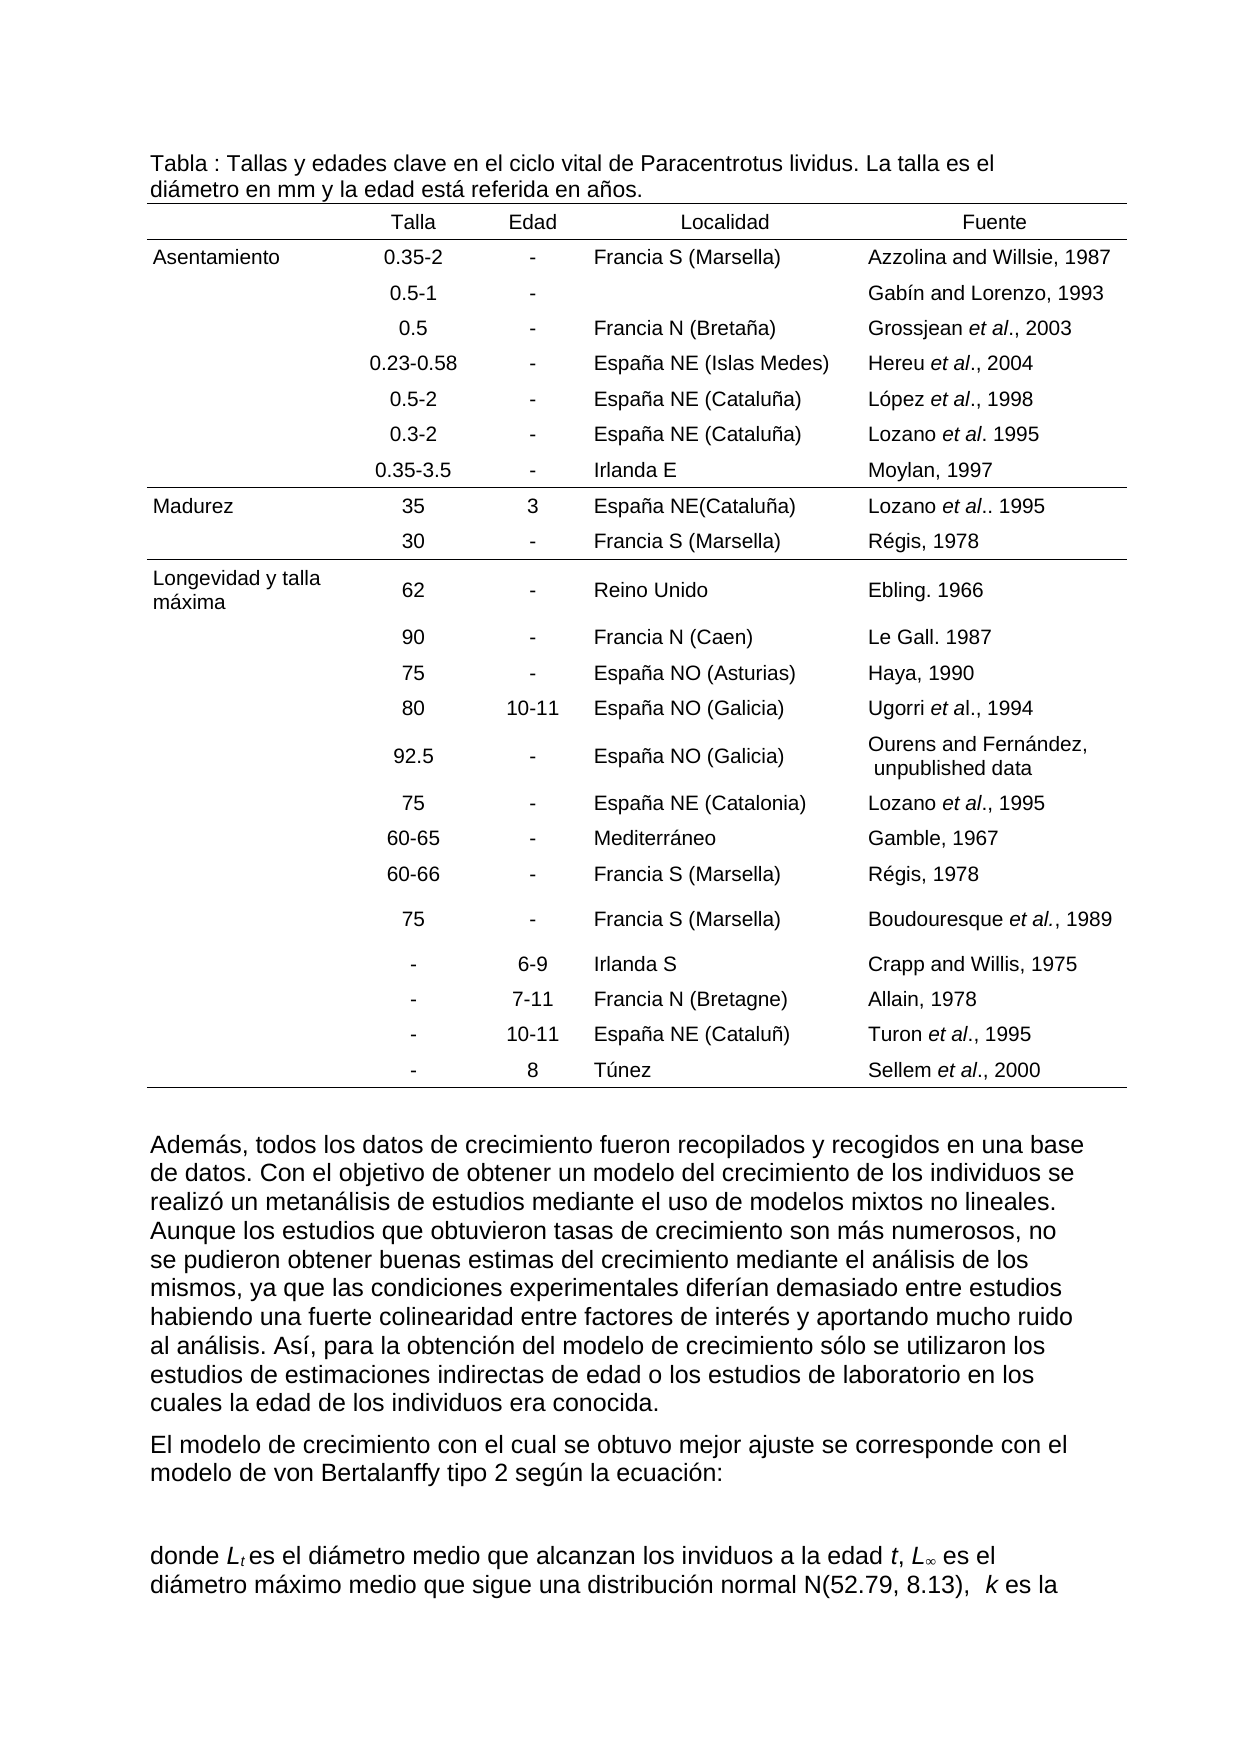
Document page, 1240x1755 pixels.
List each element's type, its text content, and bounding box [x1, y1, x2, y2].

table_cell - [349, 981, 477, 1016]
table_cell España NO (Galicia) [588, 726, 862, 785]
table_cell - [478, 891, 588, 946]
table_cell España NO (Asturias) [588, 655, 862, 690]
table_cell Francia N (Caen) [588, 620, 862, 655]
table_cell Longevidad y talla máxima [147, 560, 349, 619]
table_cell Lozano et al.. 1995 [862, 488, 1127, 524]
table_cell Francia N (Bretaña) [588, 310, 862, 346]
table_cell Régis, 1978 [862, 856, 1127, 891]
table_cell Azzolina and Willsie, 1987 [862, 240, 1127, 275]
table_cell 10-11 [478, 690, 588, 726]
table_cell - [349, 1016, 477, 1052]
table_cell - [478, 620, 588, 655]
table_cell Ebling. 1966 [862, 560, 1127, 619]
table_cell [147, 452, 349, 487]
table_cell 0.3-2 [349, 416, 477, 452]
table_cell [147, 416, 349, 452]
text donde Lt es el diámetro medio que alcanzan los inviduos a la edad t, L∞ es el diámetro máximo medio que sigue una distribución normal N(52.79, 8.13), k es la [150, 1541, 1089, 1598]
table_cell [147, 1016, 349, 1052]
table_cell [147, 275, 349, 310]
table_cell [147, 346, 349, 381]
table_cell [147, 524, 349, 559]
table_cell [588, 275, 862, 310]
table_cell Le Gall. 1987 [862, 620, 1127, 655]
table_cell Grossjean et al., 2003 [862, 310, 1127, 346]
table_cell Reino Unido [588, 560, 862, 619]
table_cell 0.5 [349, 310, 477, 346]
table_cell 90 [349, 620, 477, 655]
table_cell 92.5 [349, 726, 477, 785]
table_cell - [478, 275, 588, 310]
table_cell - [349, 1052, 477, 1087]
table_cell Asentamiento [147, 240, 349, 275]
table_cell Ourens and Fernández, unpublished data [862, 726, 1127, 785]
table_cell España NO (Galicia) [588, 690, 862, 726]
table_cell - [478, 310, 588, 346]
table_cell - [478, 524, 588, 559]
table_header [147, 204, 349, 239]
text Además, todos los datos de crecimiento fueron recopilados y recogidos en una base de datos. Con el objetivo de obtener un modelo del crecimiento de los individuos se realizó un metanálisis de estudios mediante el uso de modelos mixtos no lineales. Aunque los estudios que obtuvieron tasas de crecimiento son más numerosos, no se pudieron obtener buenas estimas del crecimiento mediante el análisis de los mismos, ya que las condiciones experimentales diferían demasiado entre estudios habiendo una fuerte colinearidad entre factores de interés y aportando mucho ruido al análisis. Así, para la obtención del modelo de crecimiento sólo se utilizaron los estudios de estimaciones indirectas de edad o los estudios de laboratorio en los cuales la edad de los individuos era conocida. [150, 1129, 1089, 1417]
table_cell Boudouresque et al., 1989 [862, 891, 1127, 946]
table_cell 75 [349, 655, 477, 690]
table_header Localidad [588, 204, 862, 239]
table_cell Régis, 1978 [862, 524, 1127, 559]
table_cell Moylan, 1997 [862, 452, 1127, 487]
table_cell Sellem et al., 2000 [862, 1052, 1127, 1087]
table_cell Lozano et al., 1995 [862, 785, 1127, 821]
table_cell 3 [478, 488, 588, 524]
table_cell - [478, 452, 588, 487]
table_cell [147, 620, 349, 655]
table_cell Turon et al., 1995 [862, 1016, 1127, 1052]
table_cell Francia S (Marsella) [588, 240, 862, 275]
table_cell [147, 310, 349, 346]
table_cell España NE (Cataluña) [588, 381, 862, 416]
table_cell [147, 381, 349, 416]
table_cell 10-11 [478, 1016, 588, 1052]
table_cell Haya, 1990 [862, 655, 1127, 690]
table_cell - [478, 856, 588, 891]
table_cell Túnez [588, 1052, 862, 1087]
table_cell Hereu et al., 2004 [862, 346, 1127, 381]
table_cell - [478, 346, 588, 381]
table_cell Madurez [147, 488, 349, 524]
table_cell - [478, 240, 588, 275]
table_cell Francia S (Marsella) [588, 891, 862, 946]
table_cell Allain, 1978 [862, 981, 1127, 1016]
table_cell [147, 821, 349, 856]
table_cell [147, 785, 349, 821]
text Tabla : Tallas y edades clave en el ciclo vital de Paracentrotus lividus. La talla es el diámetro en mm y la edad está referida en años. [150, 150, 1089, 203]
table_cell Crapp and Willis, 1975 [862, 946, 1127, 981]
table_cell Francia S (Marsella) [588, 524, 862, 559]
table_cell [147, 856, 349, 891]
table_cell 0.23-0.58 [349, 346, 477, 381]
table_header Talla [349, 204, 477, 239]
table_cell [147, 690, 349, 726]
table_cell España NE (Catalonia) [588, 785, 862, 821]
table_cell 6-9 [478, 946, 588, 981]
table_cell - [478, 381, 588, 416]
table_cell 0.5-2 [349, 381, 477, 416]
table_cell [147, 1052, 349, 1087]
table_cell Ugorri et al., 1994 [862, 690, 1127, 726]
table_cell 8 [478, 1052, 588, 1087]
table_cell España NE (Cataluñ) [588, 1016, 862, 1052]
table_cell Gabín and Lorenzo, 1993 [862, 275, 1127, 310]
table_header Fuente [862, 204, 1127, 239]
table_cell Gamble, 1967 [862, 821, 1127, 856]
table_cell 0.35-2 [349, 240, 477, 275]
table_cell [147, 981, 349, 1016]
table_cell - [478, 785, 588, 821]
table_cell Francia S (Marsella) [588, 856, 862, 891]
table_cell 80 [349, 690, 477, 726]
table_cell 75 [349, 891, 477, 946]
table_cell [147, 891, 349, 946]
table_cell España NE(Cataluña) [588, 488, 862, 524]
table_cell 35 [349, 488, 477, 524]
table_cell - [478, 726, 588, 785]
table_cell [147, 655, 349, 690]
table_cell Mediterráneo [588, 821, 862, 856]
table_cell España NE (Cataluña) [588, 416, 862, 452]
table_cell [147, 946, 349, 981]
table_cell 0.5-1 [349, 275, 477, 310]
table_header Edad [478, 204, 588, 239]
table_cell 60-66 [349, 856, 477, 891]
table_cell López et al., 1998 [862, 381, 1127, 416]
table_cell 75 [349, 785, 477, 821]
table_cell - [478, 821, 588, 856]
table_cell Irlanda S [588, 946, 862, 981]
table_cell España NE (Islas Medes) [588, 346, 862, 381]
table_cell Irlanda E [588, 452, 862, 487]
table_cell - [349, 946, 477, 981]
table_cell [147, 726, 349, 785]
table_cell 0.35-3.5 [349, 452, 477, 487]
table_cell 60-65 [349, 821, 477, 856]
table_cell 7-11 [478, 981, 588, 1016]
table_cell - [478, 416, 588, 452]
text El modelo de crecimiento con el cual se obtuvo mejor ajuste se corresponde con el modelo de von Bertalanffy tipo 2 según la ecuación: [150, 1429, 1089, 1487]
table_cell 30 [349, 524, 477, 559]
table_cell 62 [349, 560, 477, 619]
table_cell - [478, 655, 588, 690]
table_cell - [478, 560, 588, 619]
table_cell Lozano et al. 1995 [862, 416, 1127, 452]
table_cell Francia N (Bretagne) [588, 981, 862, 1016]
